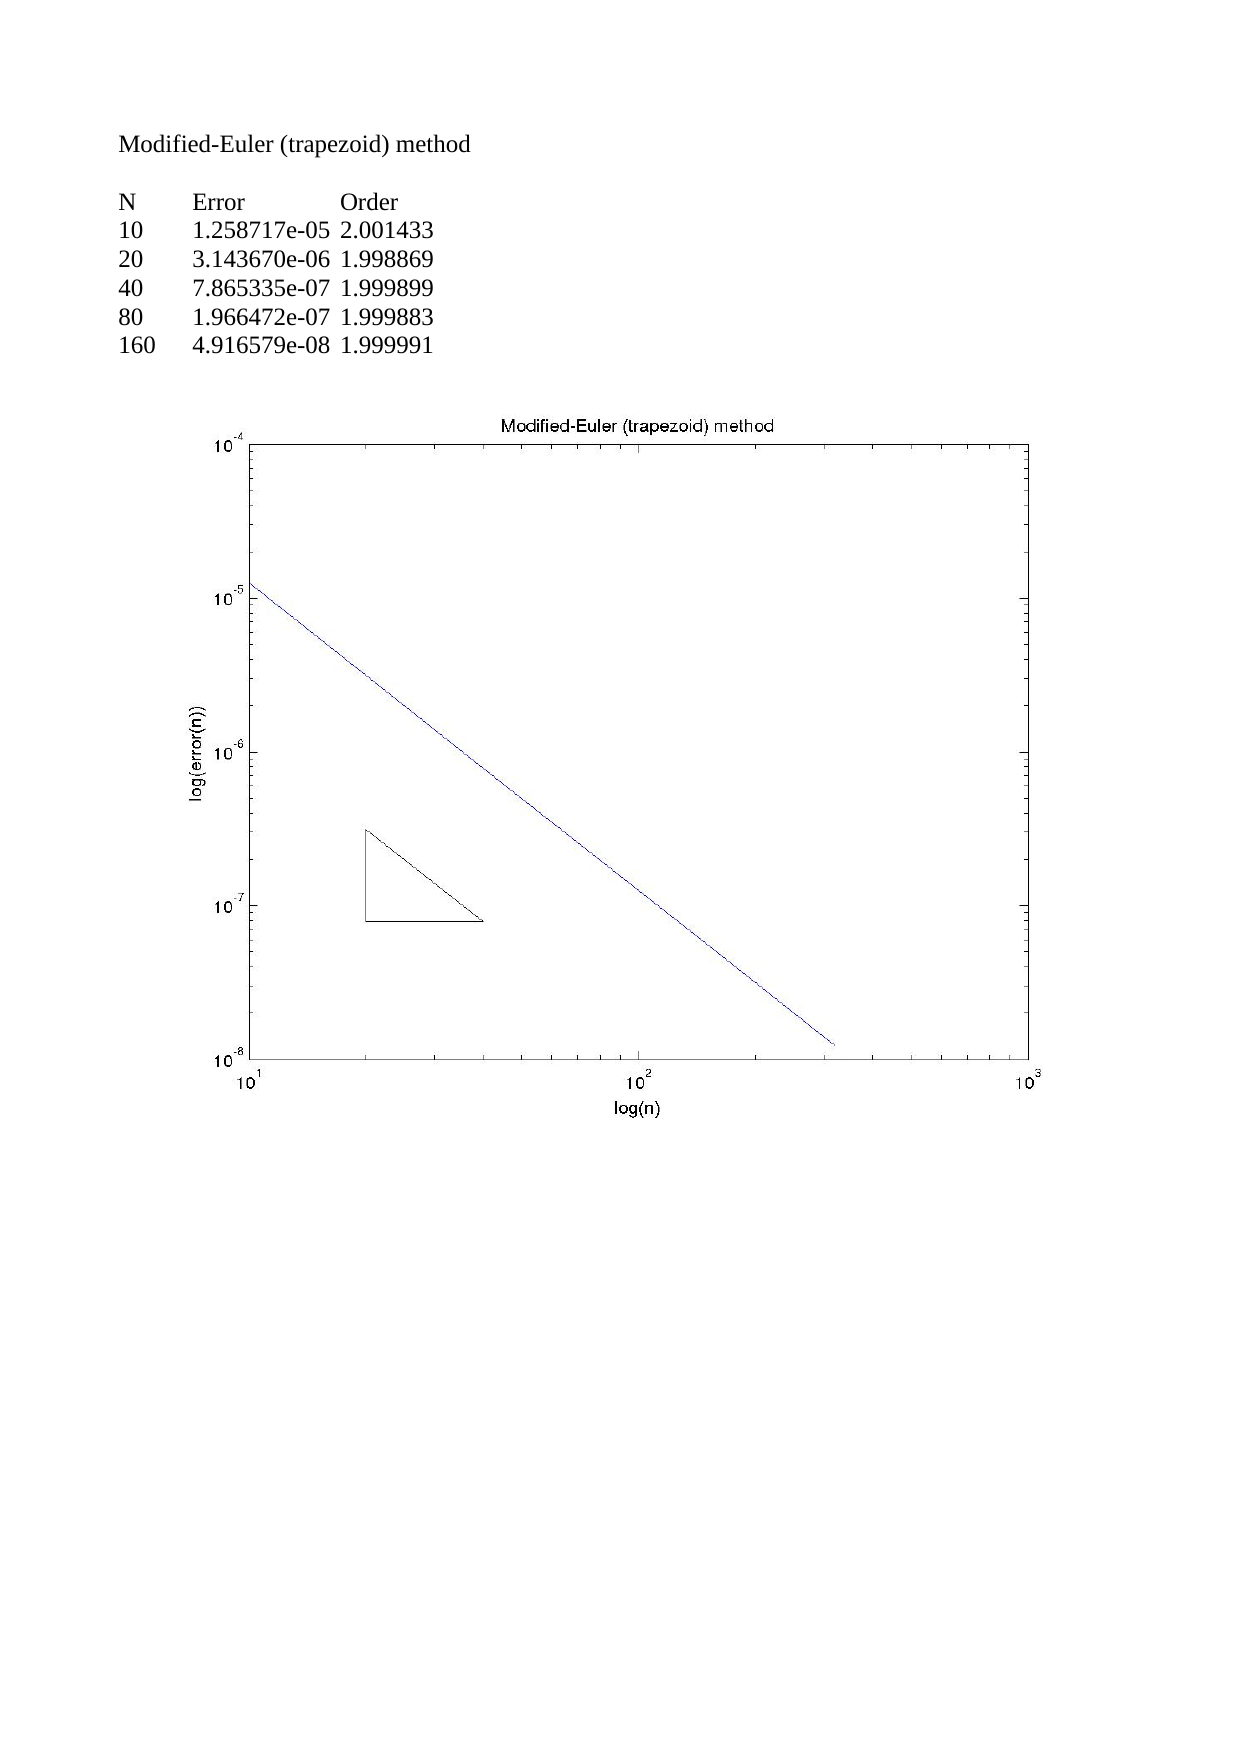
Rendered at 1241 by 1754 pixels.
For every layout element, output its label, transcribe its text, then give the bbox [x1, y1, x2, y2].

text 10 1.258717e-05 2.001433 [118, 215, 1122, 244]
text 80 1.966472e-07 1.999883 [118, 302, 1122, 330]
text 40 7.865335e-07 1.999899 [118, 273, 1122, 302]
text 160 4.916579e-08 1.999991 [118, 330, 1122, 359]
text 20 3.143670e-06 1.998869 [118, 244, 1122, 273]
text Modified-Euler (trapezoid) method [118, 129, 1122, 158]
text N Error Order [118, 187, 1122, 215]
picture [118, 387, 1123, 1142]
